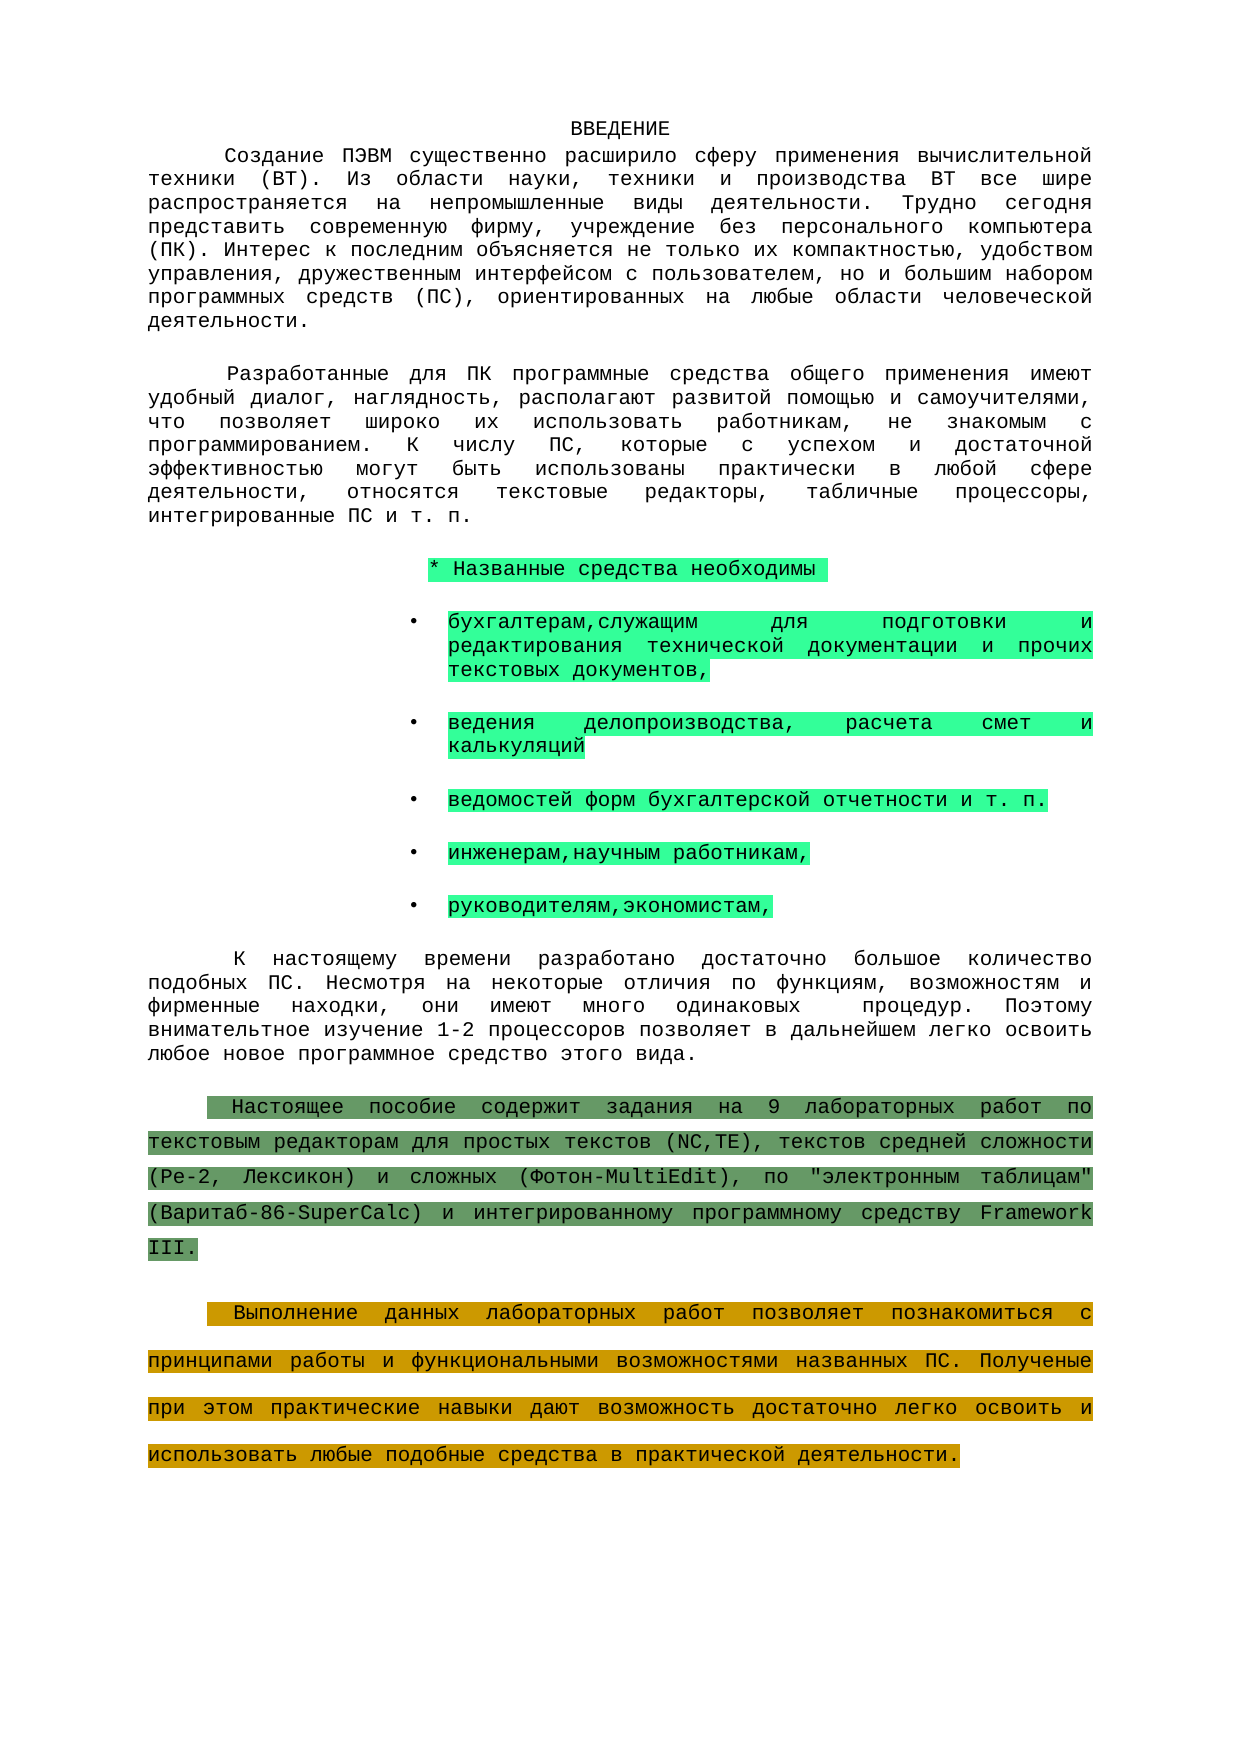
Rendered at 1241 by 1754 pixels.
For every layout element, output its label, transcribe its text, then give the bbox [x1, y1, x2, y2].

text Выполнение данных лабораторных работ позволяет познакомиться с принципами работы и функциональными возможностями названных ПС. Полученые при этом практические навыки дают возможность достаточно легко освоить и использовать любые подобные средства в практической деятельности. [148, 1302, 1093, 1468]
text Разработанные для ПК программные средства общего применения имеют удобный диалог, наглядность, располагают развитой помощью и самоучителями, что позволяет широко их использовать работникам, не знакомым с программированием. К числу ПС, которые с успехом и достаточной эффективностью могут быть использованы практически в любой сфере деятельности, относятся текстовые редакторы, табличные процессоры, интегрированные ПС и т. п. [148, 363, 1093, 529]
list руководителям,экономистам, [410, 895, 1093, 918]
text * Названные средства необходимы [369, 558, 1093, 582]
list бухгалтерам,служащим для подготовки и редактирования технической документации и прочих текстовых документов, [410, 611, 1093, 682]
list инженерам,научным работникам, [410, 842, 1093, 865]
text Создание ПЭВМ существенно расширило сферу применения вычислительной техники (ВТ). Из области науки, техники и производства ВТ все шире распространяется на непромышленные виды деятельности. Трудно сегодня представить современную фирму, учреждение без персонального компьютера (ПК). Интерес к последним объясняется не только их компактностью, удобством управления, дружественным интерфейсом с пользователем, но и большим набором программных средств (ПС), ориентированных на любые области человеческой деятельности. [148, 145, 1093, 334]
list ведения делопроизводства, расчета смет и калькуляций [410, 712, 1093, 759]
list ведомостей форм бухгалтерской отчетности и т. п. [410, 789, 1093, 812]
text ВВЕДЕНИЕ [148, 118, 1093, 142]
text Настоящее пособие содержит задания на 9 лабораторных работ по текстовым редакторам для простых текстов (NC,TE), текстов средней сложности (Pe-2, Лексикон) и сложных (Фотон-MultiEdit), по "электронным таблицам" (Варитаб-86-SuperCalc) и интегрированному программному средству Framework III. [148, 1096, 1093, 1261]
text К настоящему времени разработано достаточно большое количество подобных ПС. Несмотря на некоторые отличия по функциям, возможностям и фирменные находки, они имеют много одинаковых процедур. Поэтому внимательтное изучение 1-2 процессоров позволяет в дальнейшем легко освоить любое новое программное средство этого вида. [148, 948, 1093, 1066]
